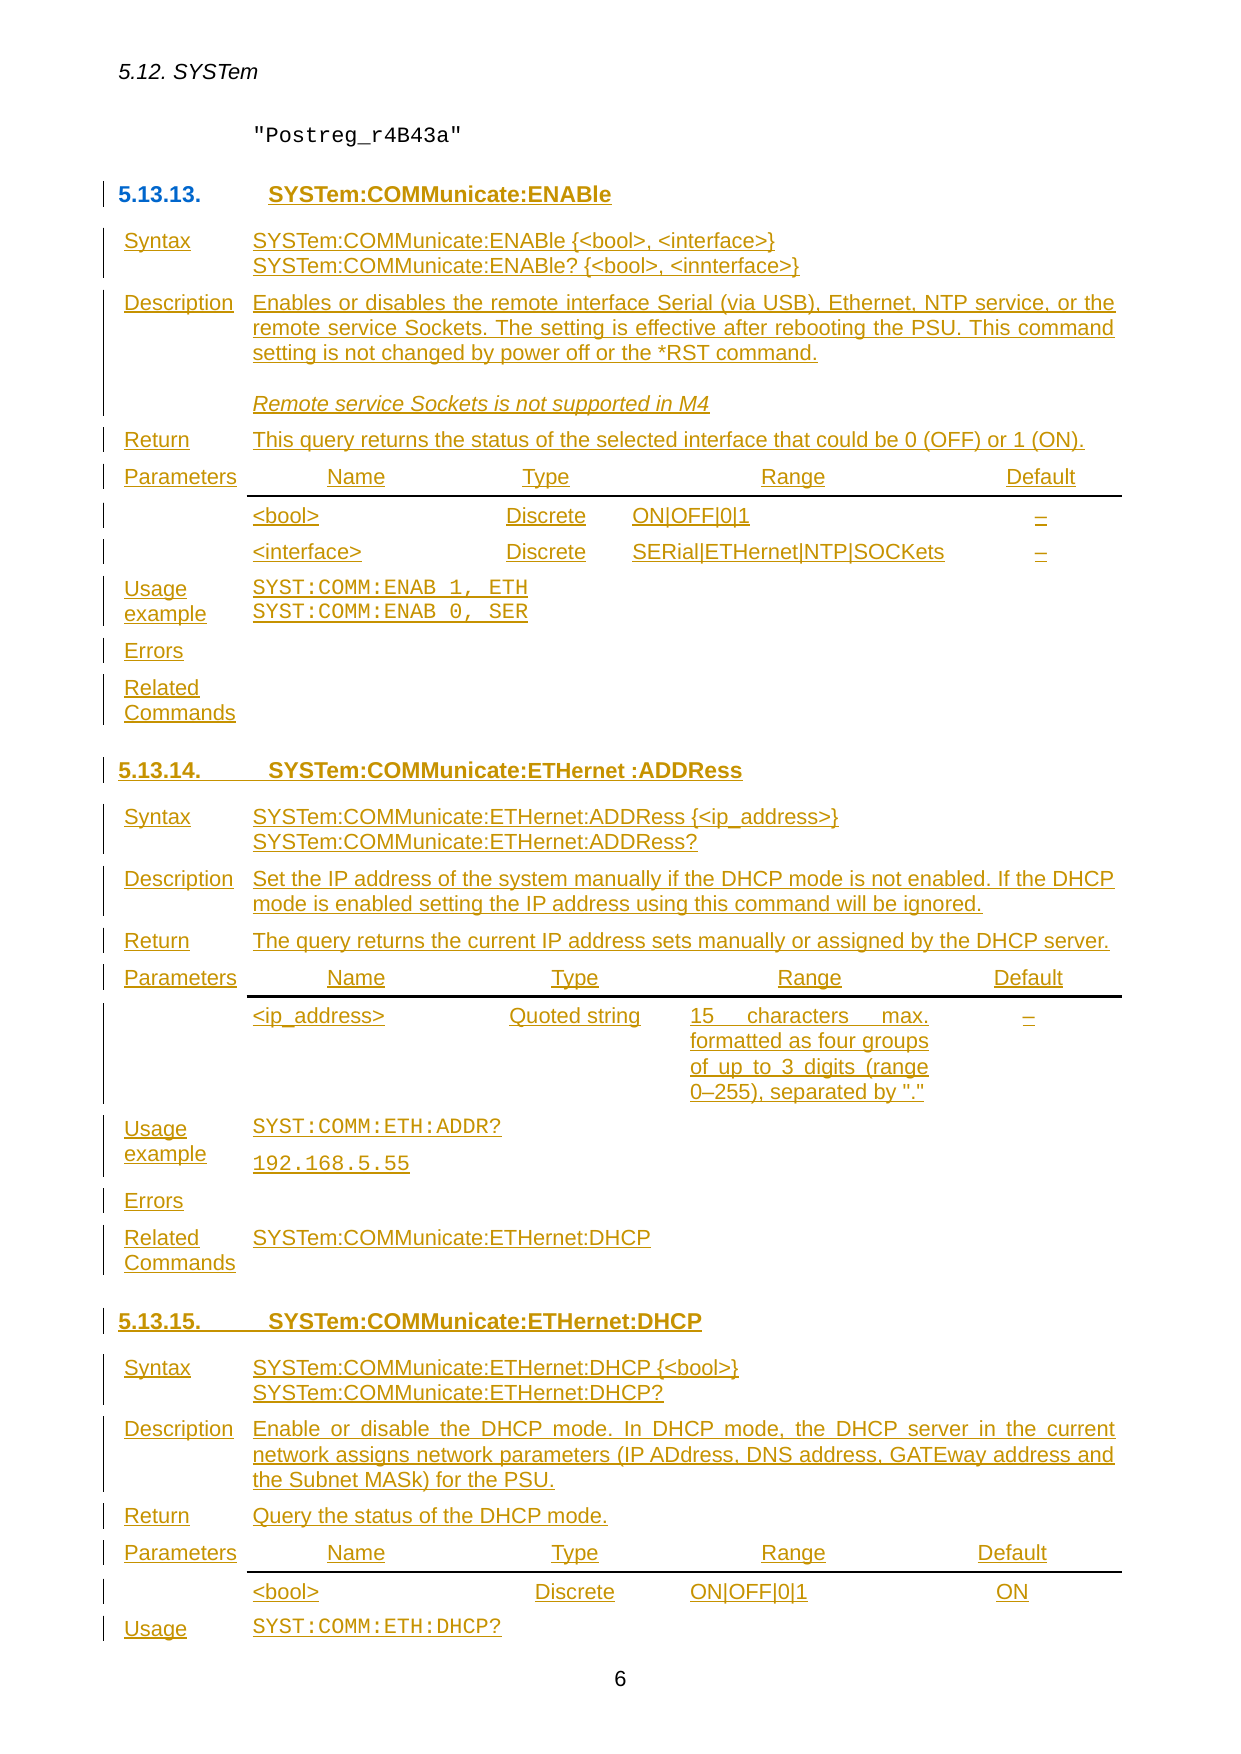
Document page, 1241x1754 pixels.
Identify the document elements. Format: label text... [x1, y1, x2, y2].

table_cell <bool> [247, 1573, 465, 1610]
table_cell Name [247, 959, 465, 995]
table_cell [247, 1183, 1122, 1219]
table_cell Name [247, 458, 465, 495]
table_header SYSTem:COMMunicate:ETHernet:ADDRess {<ip_address>} SYSTem:COMMunicate:ETHernet:ADDRess? [247, 798, 1122, 860]
table_cell Query the status of the DHCP mode. [247, 1498, 1122, 1534]
table_cell – [935, 998, 1122, 1110]
table_cell Description [118, 1411, 247, 1498]
table_header SYSTem:COMMunicate:ETHernet:DHCP {<bool>} SYSTem:COMMunicate:ETHernet:DHCP? [247, 1349, 1122, 1411]
table_cell [247, 632, 1122, 669]
table_header Syntax [118, 222, 247, 284]
table_cell SYSTem:COMMunicate:ETHernet:DHCP [247, 1219, 1122, 1281]
table_cell Errors [118, 632, 247, 669]
table_cell [118, 106, 247, 154]
table_cell Description [118, 284, 247, 421]
table_cell Description [118, 860, 247, 922]
table_cell Usage example [118, 1110, 247, 1182]
table_cell SYST:COMM:ENAB 1, ETH SYST:COMM:ENAB 0, SER [247, 570, 1122, 632]
table_cell <interface> [247, 534, 465, 570]
table_cell [118, 534, 247, 570]
table_cell Enables or disables the remote interface Serial (via USB), Ethernet, NTP service, or the remote service Sockets. The setting is effective after rebooting the PSU. This command setting is not changed by power off or the *RST command. Remote service Sockets is not supported in M4 [247, 284, 1122, 421]
table_cell ON|OFF|0|1 [684, 1573, 903, 1610]
table_cell Default [903, 1534, 1122, 1571]
table_cell Name [247, 1534, 465, 1571]
table_header Syntax [118, 798, 247, 860]
table_cell SERial|ETHernet|NTP|SOCKets [626, 534, 959, 570]
table_cell <bool> [247, 497, 465, 533]
table_cell [247, 669, 1122, 731]
table_cell Usage example [118, 570, 247, 632]
table_cell This query returns the status of the selected interface that could be 0 (OFF) or 1 (ON). [247, 421, 1122, 458]
table_cell Usage [118, 1610, 247, 1646]
table_cell Related Commands [118, 1219, 247, 1281]
table_cell Discrete [465, 534, 626, 570]
subtitle SYSTem:COMMunicate:ENABle [118, 181, 1122, 207]
table_cell Default [935, 959, 1122, 995]
table_cell Errors [118, 1183, 247, 1219]
table_cell The query returns the current IP address sets manually or assigned by the DHCP server. [247, 922, 1122, 959]
table_cell Parameters [118, 1534, 247, 1610]
table_header SYSTem:COMMunicate:ENABle {<bool>, <interface>} SYSTem:COMMunicate:ENABle? {<bool>, <innterface>} [247, 222, 1122, 284]
table_cell Set the IP address of the system manually if the DHCP mode is not enabled. If the DHCP mode is enabled setting the IP address using this command will be ignored. [247, 860, 1122, 922]
table_cell Parameters [118, 458, 247, 533]
table_cell Discrete [465, 1573, 684, 1610]
subtitle SYSTem:COMMunicate:ETHernet:DHCP [118, 1308, 1122, 1334]
table_cell Type [465, 1534, 684, 1571]
table_cell Enable or disable the DHCP mode. In DHCP mode, the DHCP server in the current network assigns network parameters (IP ADdress, DNS address, GATEway address and the Subnet MASk) for the PSU. [247, 1411, 1122, 1498]
table_cell Range [684, 1534, 903, 1571]
table_cell Quoted string [465, 998, 684, 1110]
table_cell SYST:COMM:ETH:DHCP? [247, 1610, 1122, 1646]
table_cell Range [684, 959, 935, 995]
table_cell Return [118, 922, 247, 959]
table_header Syntax [118, 1349, 247, 1411]
table_cell Type [465, 458, 626, 495]
table_cell Related Commands [118, 669, 247, 731]
table_cell ON [903, 1573, 1122, 1610]
table_cell Type [465, 959, 684, 995]
table_cell Discrete [465, 497, 626, 533]
table_cell "Postreg_r4B43a" [247, 106, 1122, 154]
table_cell SYST:COMM:ETH:ADDR? 192.168.5.55 [247, 1110, 1122, 1182]
table_cell – [960, 534, 1122, 570]
table_cell Return [118, 1498, 247, 1534]
subtitle SYSTem:COMMunicate:ETHernet :ADDRess [118, 757, 1122, 783]
table_cell Return [118, 421, 247, 458]
table_cell ON|OFF|0|1 [626, 497, 959, 533]
table_cell 15 characters max. formatted as four groups of up to 3 digits (range 0–255), separated by "." [684, 998, 935, 1110]
table_cell <ip_address> [247, 998, 465, 1110]
table_cell – [960, 497, 1122, 533]
table_cell Parameters [118, 959, 247, 1110]
table_cell Default [960, 458, 1122, 495]
table_cell Range [626, 458, 959, 495]
